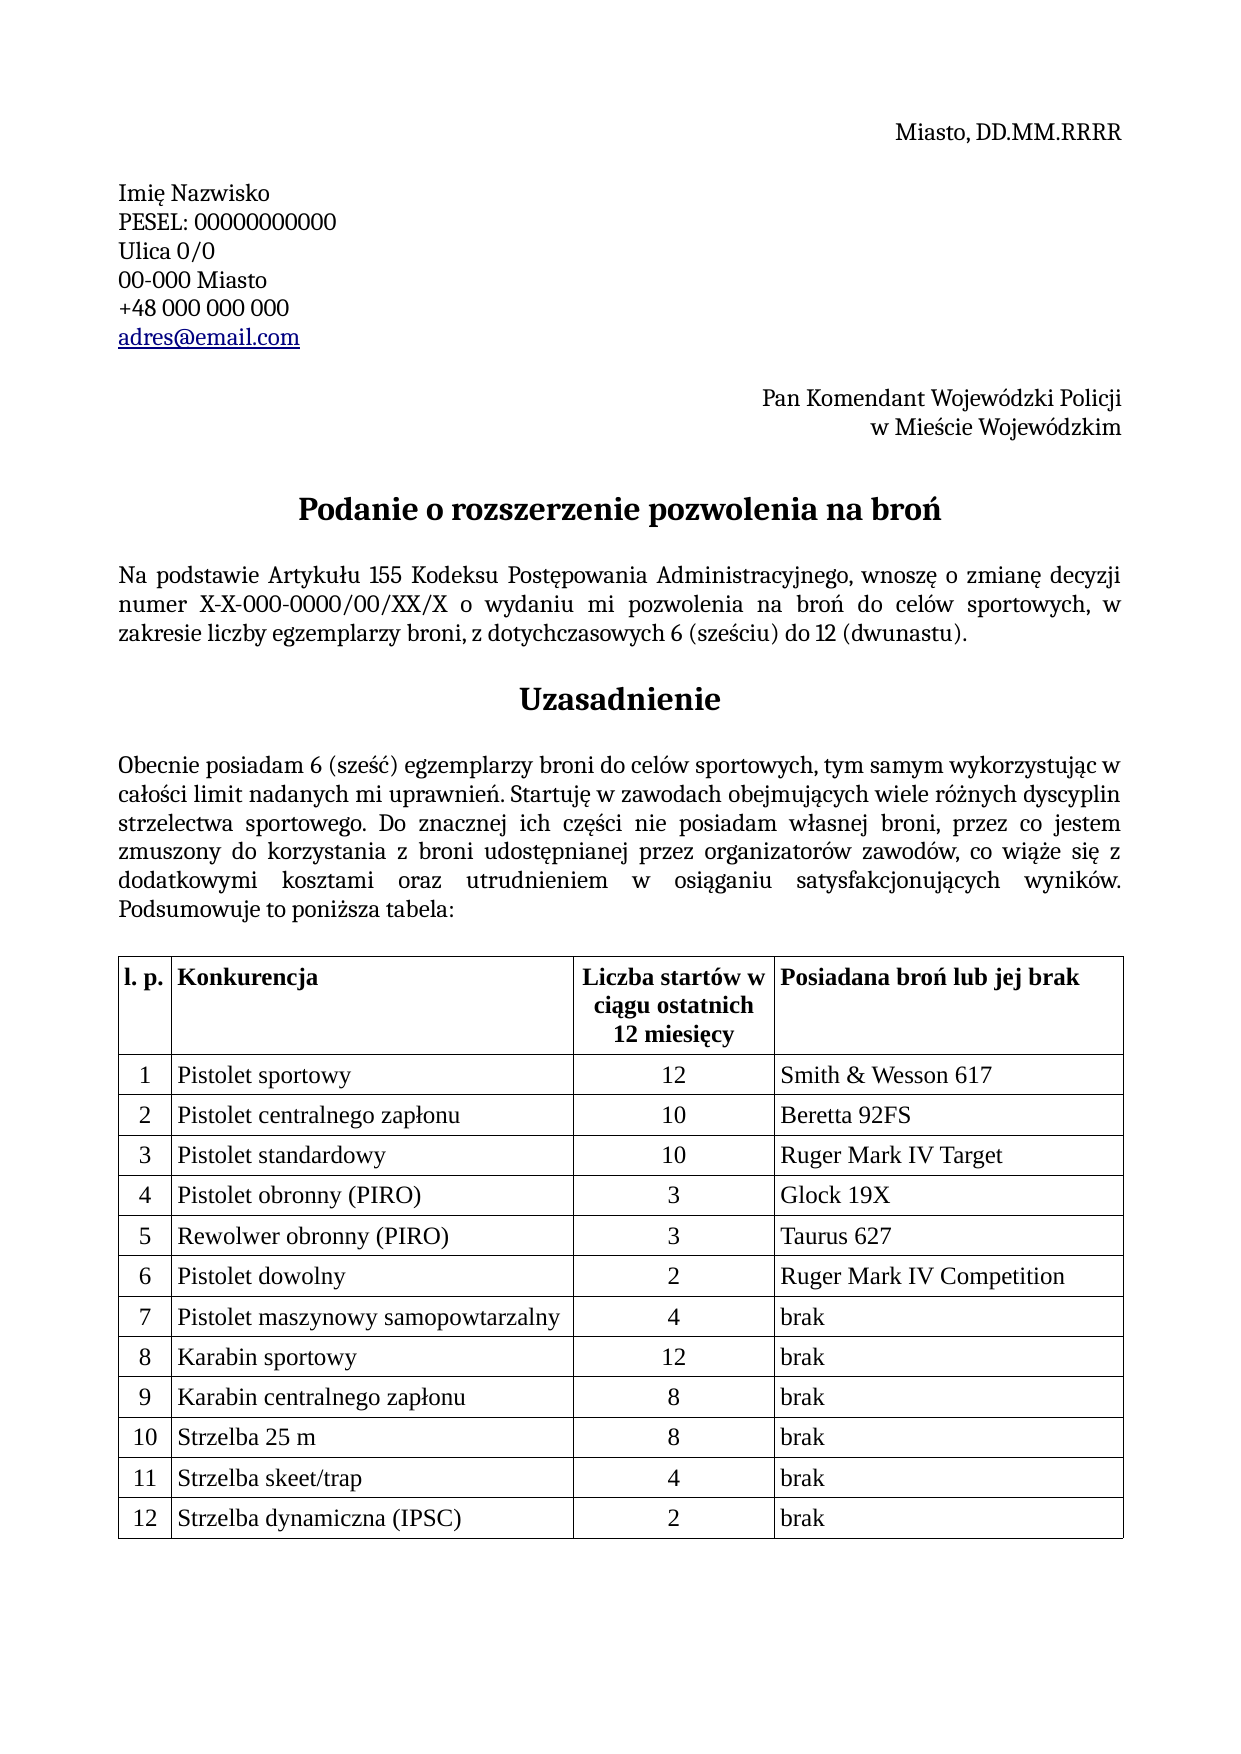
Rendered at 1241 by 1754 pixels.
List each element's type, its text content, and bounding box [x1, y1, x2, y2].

table_cell 4 [119, 1176, 171, 1215]
table_cell Strzelba dynamiczna (IPSC) [172, 1498, 573, 1538]
table_cell 11 [119, 1458, 171, 1497]
table_cell 10 [574, 1095, 774, 1134]
table_cell Taurus 627 [775, 1216, 1123, 1255]
table_cell brak [775, 1377, 1123, 1417]
table_cell Strzelba skeet/trap [172, 1458, 573, 1497]
table_cell 12 [574, 1337, 774, 1376]
table_cell 1 [119, 1055, 171, 1094]
table_cell Pistolet standardowy [172, 1136, 573, 1175]
table_cell Ruger Mark IV Target [775, 1136, 1123, 1175]
table_cell Pistolet sportowy [172, 1055, 573, 1094]
table_cell brak [775, 1458, 1123, 1497]
table_cell Strzelba 25 m [172, 1418, 573, 1457]
table_cell Beretta 92FS [775, 1095, 1123, 1134]
table_header Posiadana broń lub jej brak [775, 957, 1123, 1054]
text Miasto, DD.MM.RRRR [118, 118, 1122, 147]
table_cell Smith & Wesson 617 [775, 1055, 1123, 1094]
text Uzasadnienie [118, 680, 1122, 718]
table_cell 10 [574, 1136, 774, 1175]
table_cell Glock 19X [775, 1176, 1123, 1215]
table_header l. p. [119, 957, 171, 1054]
table_cell Pistolet centralnego zapłonu [172, 1095, 573, 1134]
table_cell 10 [119, 1418, 171, 1457]
table_cell 5 [119, 1216, 171, 1255]
table_cell Pistolet maszynowy samopowtarzalny [172, 1297, 573, 1336]
table_cell 6 [119, 1256, 171, 1296]
table_cell 8 [574, 1377, 774, 1417]
table_cell 9 [119, 1377, 171, 1417]
table_cell 2 [119, 1095, 171, 1134]
table_cell 2 [574, 1256, 774, 1296]
table_cell 12 [574, 1055, 774, 1094]
table_cell Karabin sportowy [172, 1337, 573, 1376]
text Pan Komendant Wojewódzki Policji w Mieście Wojewódzkim [118, 384, 1122, 442]
text Imię Nazwisko PESEL: 00000000000 Ulica 0/0 00-000 Miasto +48 000 000 000 adres@email.com [118, 179, 1122, 352]
table_header Konkurencja [172, 957, 573, 1054]
table_cell brak [775, 1297, 1123, 1336]
table_header Liczba startów w ciągu ostatnich 12 miesięcy [574, 957, 774, 1054]
text Podanie o rozszerzenie pozwolenia na broń [118, 491, 1122, 529]
text Obecnie posiadam 6 (sześć) egzemplarzy broni do celów sportowych, tym samym wykorzystując w całości limit nadanych mi uprawnień. Startuję w zawodach obejmujących wiele różnych dyscyplin strzelectwa sportowego. Do znacznej ich części nie posiadam własnej broni, przez co jestem zmuszony do korzystania z broni udostępnianej przez organizatorów zawodów, co wiąże się z dodatkowymi kosztami oraz utrudnieniem w osiąganiu satysfakcjonujących wyników. Podsumowuje to poniższa tabela: [118, 751, 1122, 923]
table_cell 4 [574, 1297, 774, 1336]
table_cell 3 [574, 1176, 774, 1215]
table_cell Karabin centralnego zapłonu [172, 1377, 573, 1417]
table_cell Ruger Mark IV Competition [775, 1256, 1123, 1296]
table_cell brak [775, 1498, 1123, 1538]
table_cell 2 [574, 1498, 774, 1538]
table_cell Pistolet obronny (PIRO) [172, 1176, 573, 1215]
table_cell 12 [119, 1498, 171, 1538]
table_cell 4 [574, 1458, 774, 1497]
table_cell brak [775, 1418, 1123, 1457]
table_cell 8 [574, 1418, 774, 1457]
table_cell 8 [119, 1337, 171, 1376]
table_cell 3 [119, 1136, 171, 1175]
table_cell brak [775, 1337, 1123, 1376]
table_cell Rewolwer obronny (PIRO) [172, 1216, 573, 1255]
table_cell 3 [574, 1216, 774, 1255]
table_cell Pistolet dowolny [172, 1256, 573, 1296]
table_cell 7 [119, 1297, 171, 1336]
text Na podstawie Artykułu 155 Kodeksu Postępowania Administracyjnego, wnoszę o zmianę decyzji numer X-X-000-0000/00/XX/X o wydaniu mi pozwolenia na broń do celów sportowych, w zakresie liczby egzemplarzy broni, z dotychczasowych 6 (sześciu) do 12 (dwunastu). [118, 561, 1122, 648]
